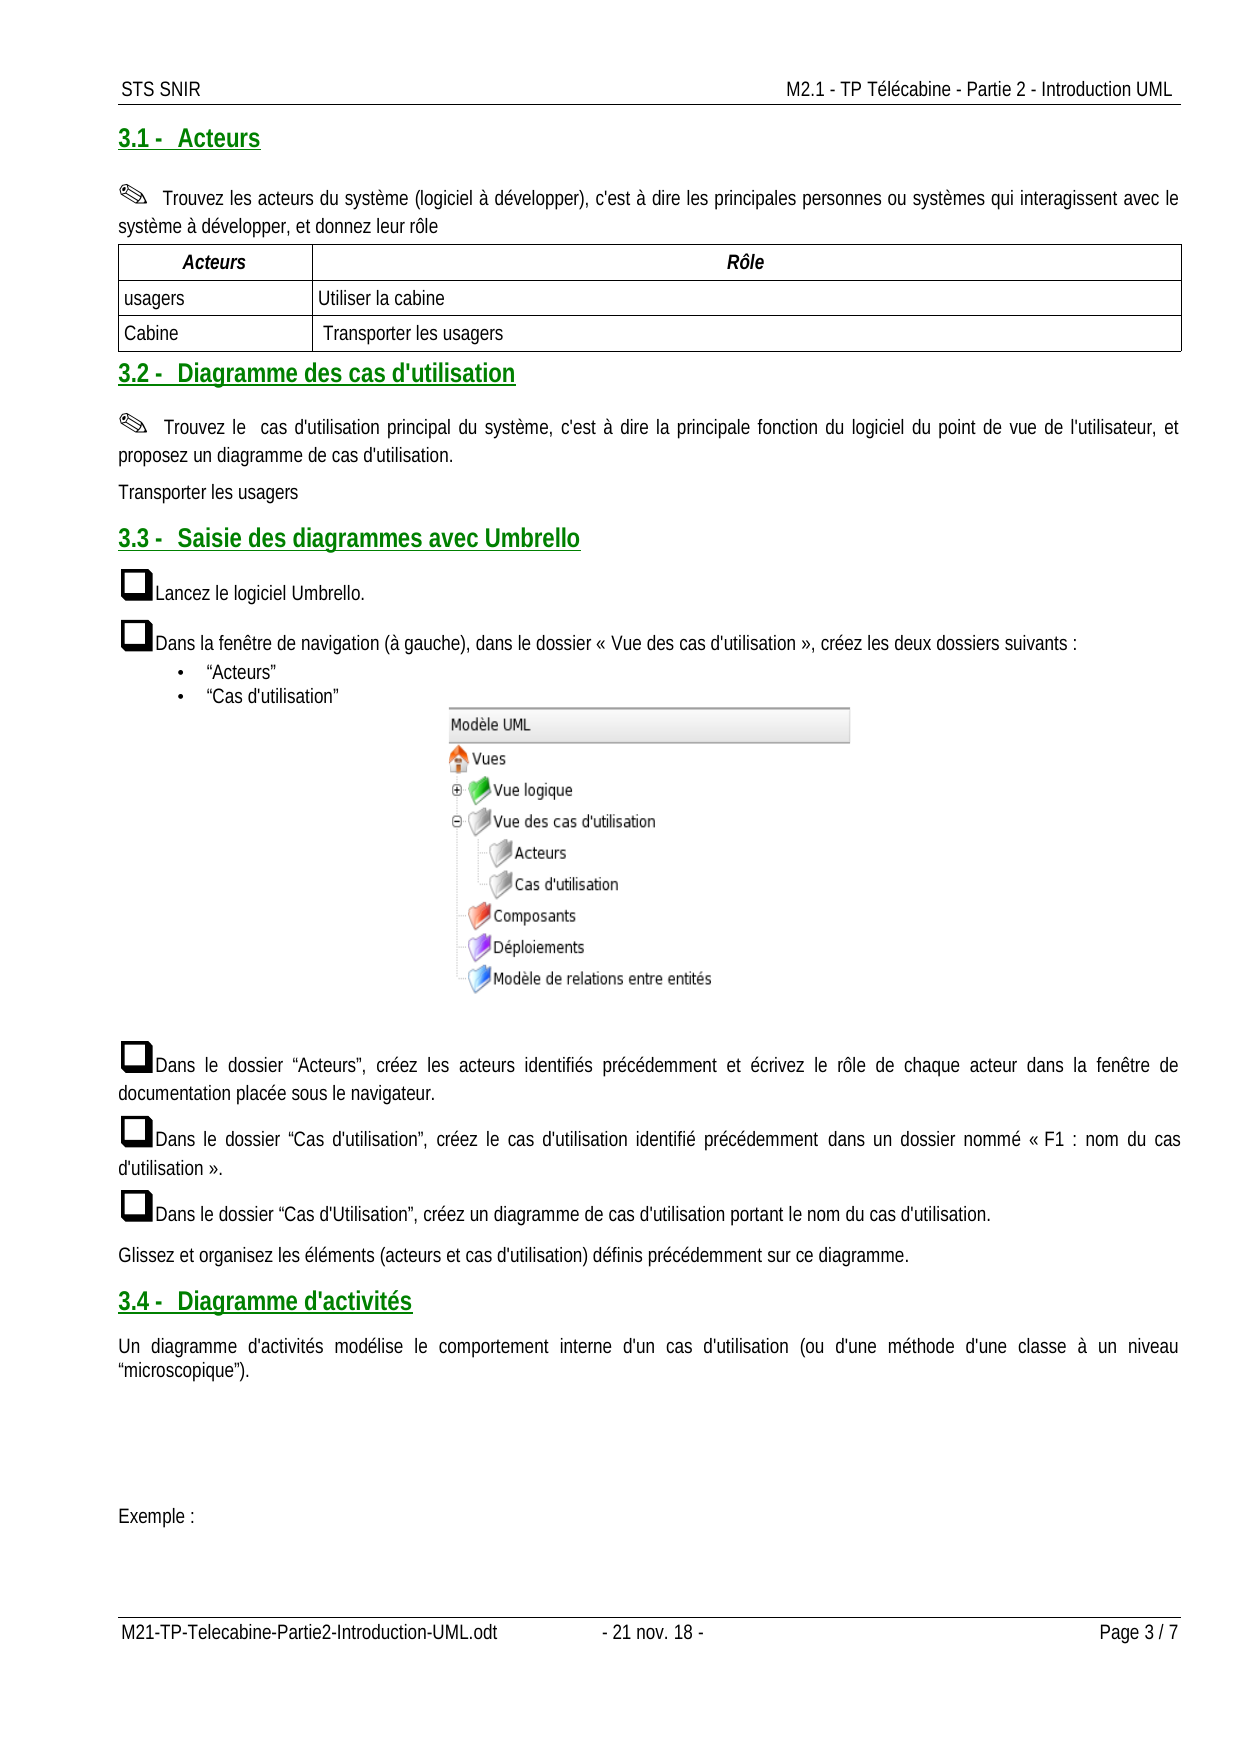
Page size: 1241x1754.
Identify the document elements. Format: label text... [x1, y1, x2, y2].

picture [448, 707, 851, 1020]
text ❑Dans le dossier “Cas d'utilisation”, créez le cas d'utilisation identifié précédemment dans un dossier nommé « F1 : nom du cas d'utilisation ». [118, 1118, 1181, 1179]
subtitle Diagramme d'activités [118, 1285, 1181, 1316]
text ❑Dans le dossier “Cas d'Utilisation”, créez un diagramme de cas d'utilisation portant le nom du cas d'utilisation. [118, 1192, 1181, 1230]
subtitle Diagramme des cas d'utilisation [118, 357, 1181, 388]
text ✎ Trouvez les acteurs du système (logiciel à développer), c'est à dire les principales personnes ou systèmes qui interagissent avec le système à développer, et donnez leur rôle [118, 176, 1181, 238]
text ❑Dans le dossier “Acteurs”, créez les acteurs identifiés précédemment et écrivez le rôle de chaque acteur dans la fenêtre de documentation placée sous le navigateur. [118, 1043, 1181, 1105]
subtitle Acteurs [118, 121, 1181, 152]
text ❑Lancez le logiciel Umbrello. [118, 571, 1181, 609]
table_cell Transporter les usagers [313, 316, 1181, 351]
text ✎ Trouvez le cas d'utilisation principal du système, c'est à dire la principale fonction du logiciel du point de vue de l'utilisateur, et proposez un diagramme de cas d'utilisation. [118, 405, 1181, 467]
list “Acteurs” [177, 659, 1181, 683]
table_cell Cabine [119, 316, 312, 351]
list “Cas d'utilisation” [177, 683, 1181, 707]
table_header Rôle [313, 245, 1181, 280]
text Glissez et organisez les éléments (acteurs et cas d'utilisation) définis précédemment sur ce diagramme. [118, 1243, 1181, 1267]
subtitle Saisie des diagrammes avec Umbrello [118, 522, 1181, 553]
text ❑Dans la fenêtre de navigation (à gauche), dans le dossier « Vue des cas d'utilisation », créez les deux dossiers suivants : [118, 622, 1181, 659]
text Exemple : [118, 1503, 1181, 1527]
table_header Acteurs [119, 245, 312, 280]
text Un diagramme d'activités modélise le comportement interne d'un cas d'utilisation (ou d'une méthode d'une classe à un niveau “microscopique”). [118, 1334, 1181, 1382]
table_cell usagers [119, 281, 312, 315]
table_cell Utiliser la cabine [313, 281, 1181, 315]
text Transporter les usagers [118, 480, 1181, 504]
